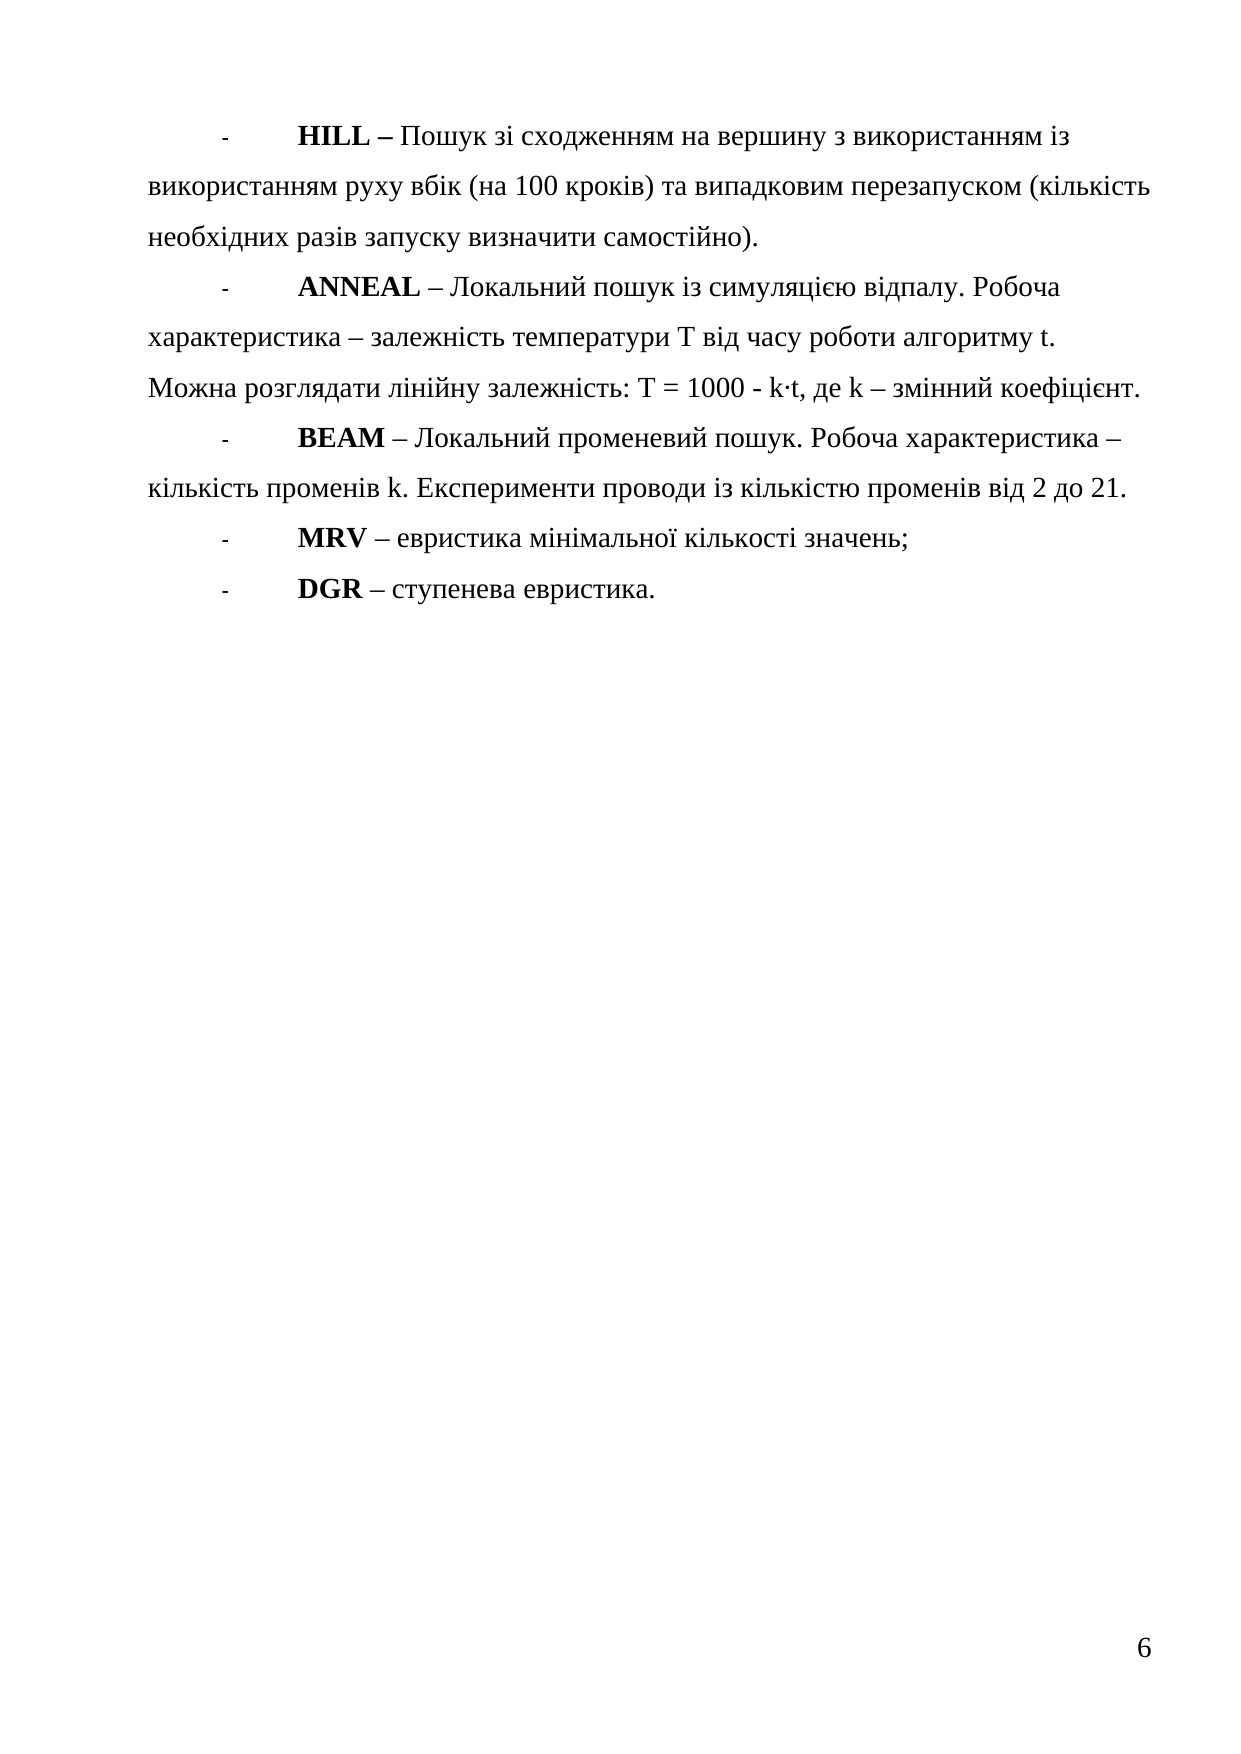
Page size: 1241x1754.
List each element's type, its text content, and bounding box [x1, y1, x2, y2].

list DGR – ступенева евристика. [148, 571, 1152, 604]
list BEAM – Локальний променевий пошук. Робоча характеристика – кількість променів k. Експерименти проводи із кількістю променів від 2 до 21. [148, 420, 1152, 504]
list ANNEAL – Локальний пошук із симуляцією відпалу. Робоча характеристика – залежність температури Т від часу роботи алгоритму t. Можна розглядати лінійну залежність: T = 1000 - k∙t, де k – змінний коефіцієнт. [148, 269, 1152, 403]
list HILL – Пошук зі сходженням на вершину з використанням із використанням руху вбік (на 100 кроків) та випадковим перезапуском (кількість необхідних разів запуску визначити самостійно). [148, 118, 1152, 252]
list MRV – евристика мінімальної кількості значень; [148, 521, 1152, 554]
